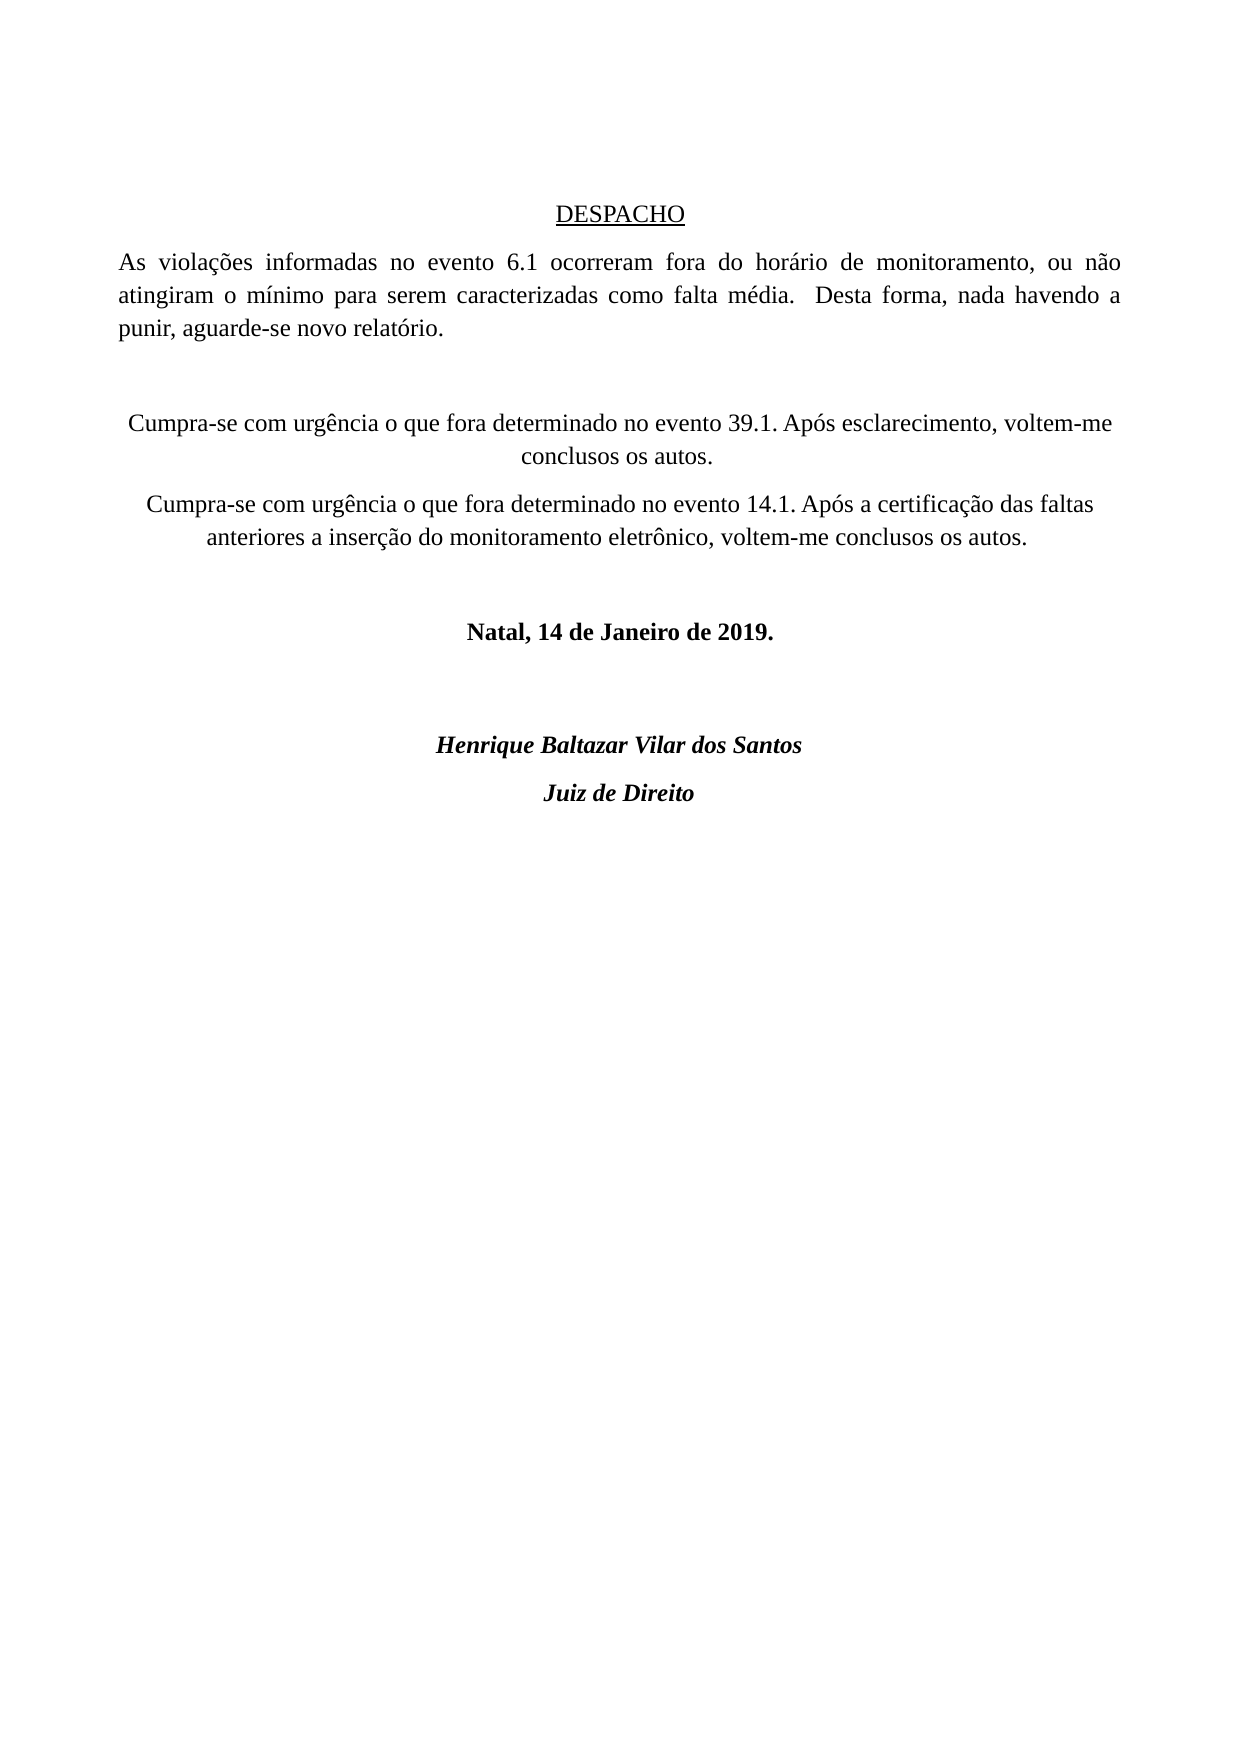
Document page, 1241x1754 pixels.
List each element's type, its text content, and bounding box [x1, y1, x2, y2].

text As violações informadas no evento 6.1 ocorreram fora do horário de monitoramento, ou não atingiram o mínimo para serem caracterizadas como falta média. Desta forma, nada havendo a punir, aguarde-se novo relatório. [118, 247, 1122, 342]
text Cumpra-se com urgência o que fora determinado no evento 14.1. Após a certificação das faltas anteriores a inserção do monitoramento eletrônico, voltem-me conclusos os autos. [118, 489, 1122, 551]
text Natal, 14 de Janeiro de 2019. [118, 617, 1122, 712]
text Henrique Baltazar Vilar dos Santos [118, 731, 1122, 759]
text Cumpra-se com urgência o que fora determinado no evento 39.1. Após esclarecimento, voltem-me conclusos os autos. [118, 408, 1122, 470]
text Juiz de Direito [118, 778, 1122, 807]
text DESPACHO [118, 199, 1122, 228]
